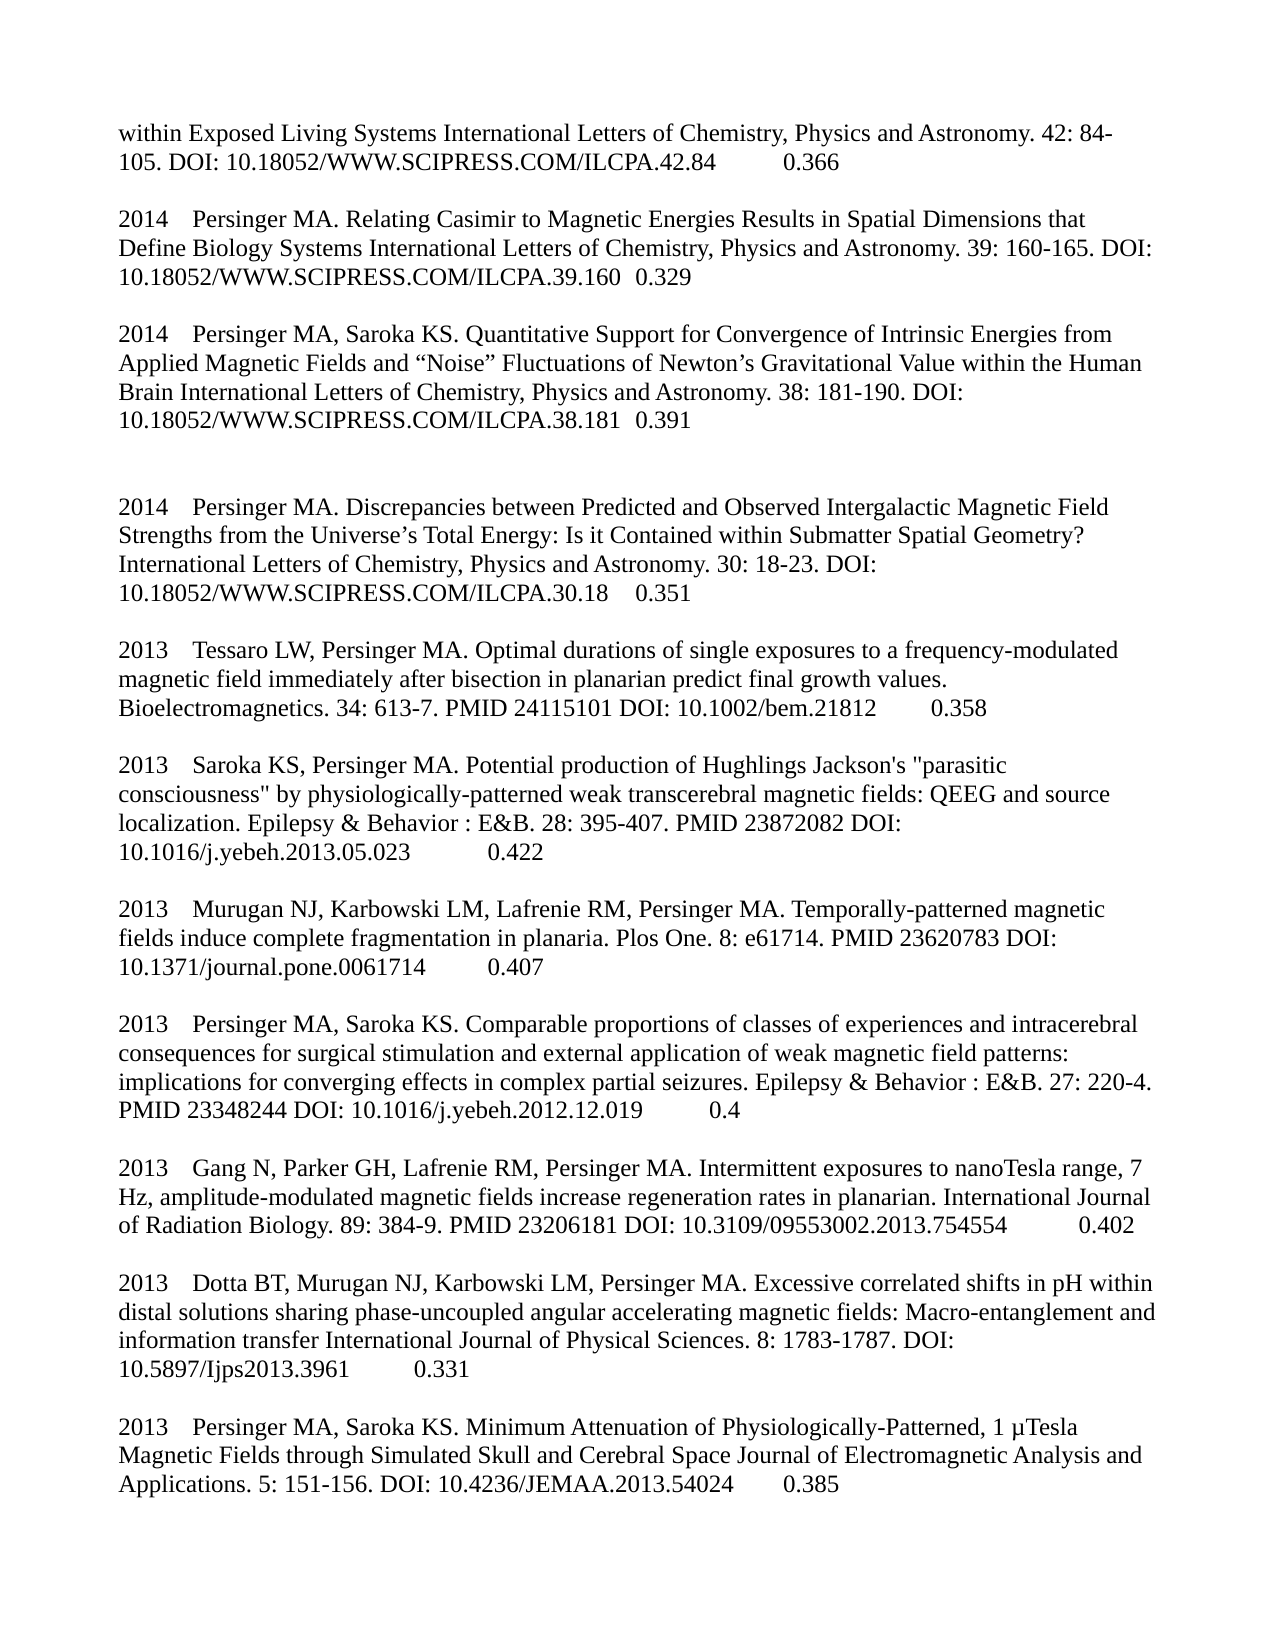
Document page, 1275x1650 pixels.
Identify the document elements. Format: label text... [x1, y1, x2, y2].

text 2014 Persinger MA. Relating Casimir to Magnetic Energies Results in Spatial Dimensions that Define Biology Systems International Letters of Chemistry, Physics and Astronomy. 39: 160-165. DOI: 10.18052/WWW.SCIPRESS.COM/ILCPA.39.160 0.329 [118, 204, 1157, 291]
text 2013 Dotta BT, Murugan NJ, Karbowski LM, Persinger MA. Excessive correlated shifts in pH within distal solutions sharing phase-uncoupled angular accelerating magnetic fields: Macro-entanglement and information transfer International Journal of Physical Sciences. 8: 1783-1787. DOI: 10.5897/Ijps2013.3961 0.331 [118, 1268, 1157, 1383]
text 2013 Murugan NJ, Karbowski LM, Lafrenie RM, Persinger MA. Temporally-patterned magnetic fields induce complete fragmentation in planaria. Plos One. 8: e61714. PMID 23620783 DOI: 10.1371/journal.pone.0061714 0.407 [118, 894, 1157, 981]
text 2013 Saroka KS, Persinger MA. Potential production of Hughlings Jackson's "parasitic consciousness" by physiologically-patterned weak transcerebral magnetic fields: QEEG and source localization. Epilepsy & Behavior : E&B. 28: 395-407. PMID 23872082 DOI: 10.1016/j.yebeh.2013.05.023 0.422 [118, 751, 1157, 866]
text 2013 Persinger MA, Saroka KS. Comparable proportions of classes of experiences and intracerebral consequences for surgical stimulation and external application of weak magnetic field patterns: implications for converging effects in complex partial seizures. Epilepsy & Behavior : E&B. 27: 220-4. PMID 23348244 DOI: 10.1016/j.yebeh.2012.12.019 0.4 [118, 1009, 1157, 1124]
text within Exposed Living Systems International Letters of Chemistry, Physics and Astronomy. 42: 84-105. DOI: 10.18052/WWW.SCIPRESS.COM/ILCPA.42.84 0.366 [118, 118, 1157, 176]
text 2014 Persinger MA. Discrepancies between Predicted and Observed Intergalactic Magnetic Field Strengths from the Universe’s Total Energy: Is it Contained within Submatter Spatial Geometry? International Letters of Chemistry, Physics and Astronomy. 30: 18-23. DOI: 10.18052/WWW.SCIPRESS.COM/ILCPA.30.18 0.351 [118, 492, 1157, 607]
text 2013 Gang N, Parker GH, Lafrenie RM, Persinger MA. Intermittent exposures to nanoTesla range, 7 Hz, amplitude-modulated magnetic fields increase regeneration rates in planarian. International Journal of Radiation Biology. 89: 384-9. PMID 23206181 DOI: 10.3109/09553002.2013.754554 0.402 [118, 1153, 1157, 1239]
text 2014 Persinger MA, Saroka KS. Quantitative Support for Convergence of Intrinsic Energies from Applied Magnetic Fields and “Noise” Fluctuations of Newton’s Gravitational Value within the Human Brain International Letters of Chemistry, Physics and Astronomy. 38: 181-190. DOI: 10.18052/WWW.SCIPRESS.COM/ILCPA.38.181 0.391 [118, 319, 1157, 434]
text 2013 Persinger MA, Saroka KS. Minimum Attenuation of Physiologically-Patterned, 1 µTesla Magnetic Fields through Simulated Skull and Cerebral Space Journal of Electromagnetic Analysis and Applications. 5: 151-156. DOI: 10.4236/JEMAA.2013.54024 0.385 [118, 1412, 1157, 1498]
text 2013 Tessaro LW, Persinger MA. Optimal durations of single exposures to a frequency-modulated magnetic field immediately after bisection in planarian predict final growth values. Bioelectromagnetics. 34: 613-7. PMID 24115101 DOI: 10.1002/bem.21812 0.358 [118, 636, 1157, 722]
